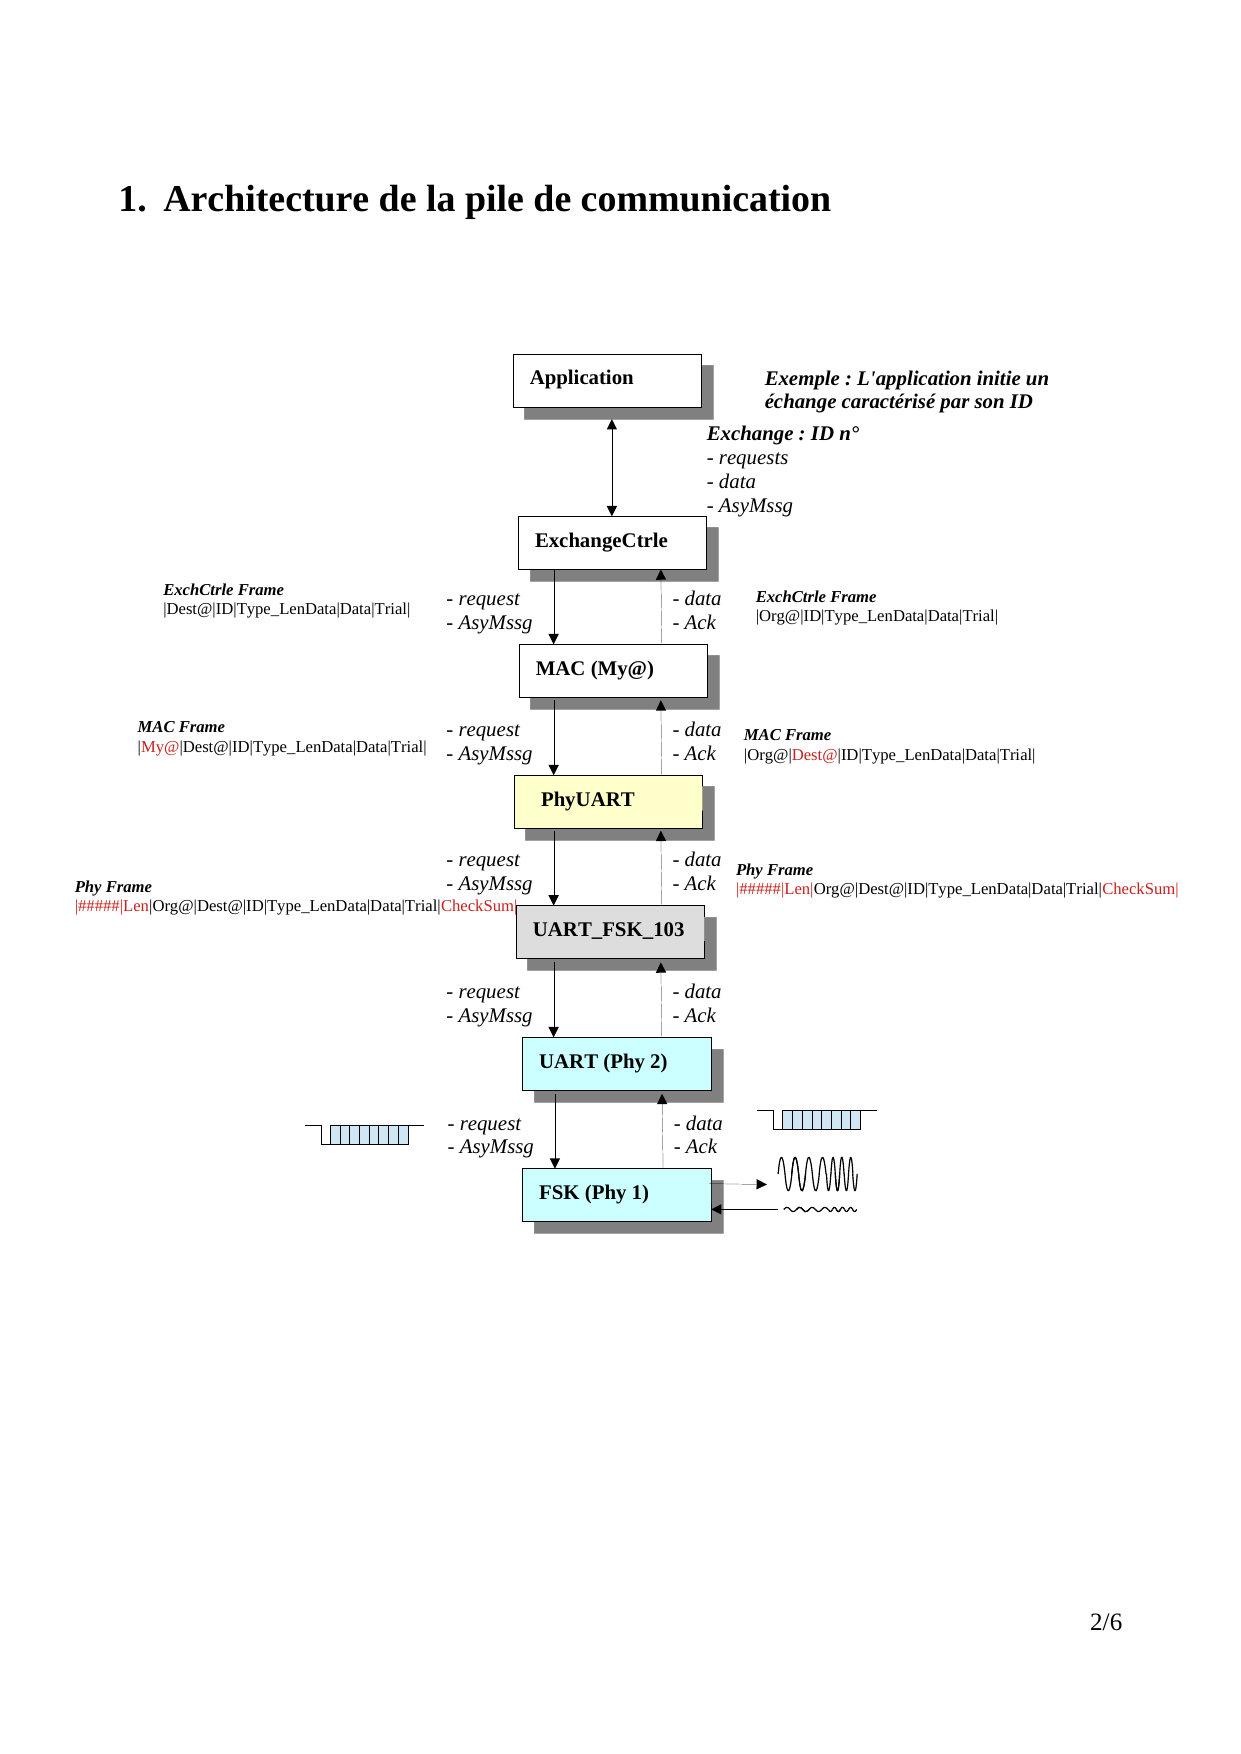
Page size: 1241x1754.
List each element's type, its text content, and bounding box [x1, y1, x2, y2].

subtitle Architecture de la pile de communication [118, 176, 1122, 220]
